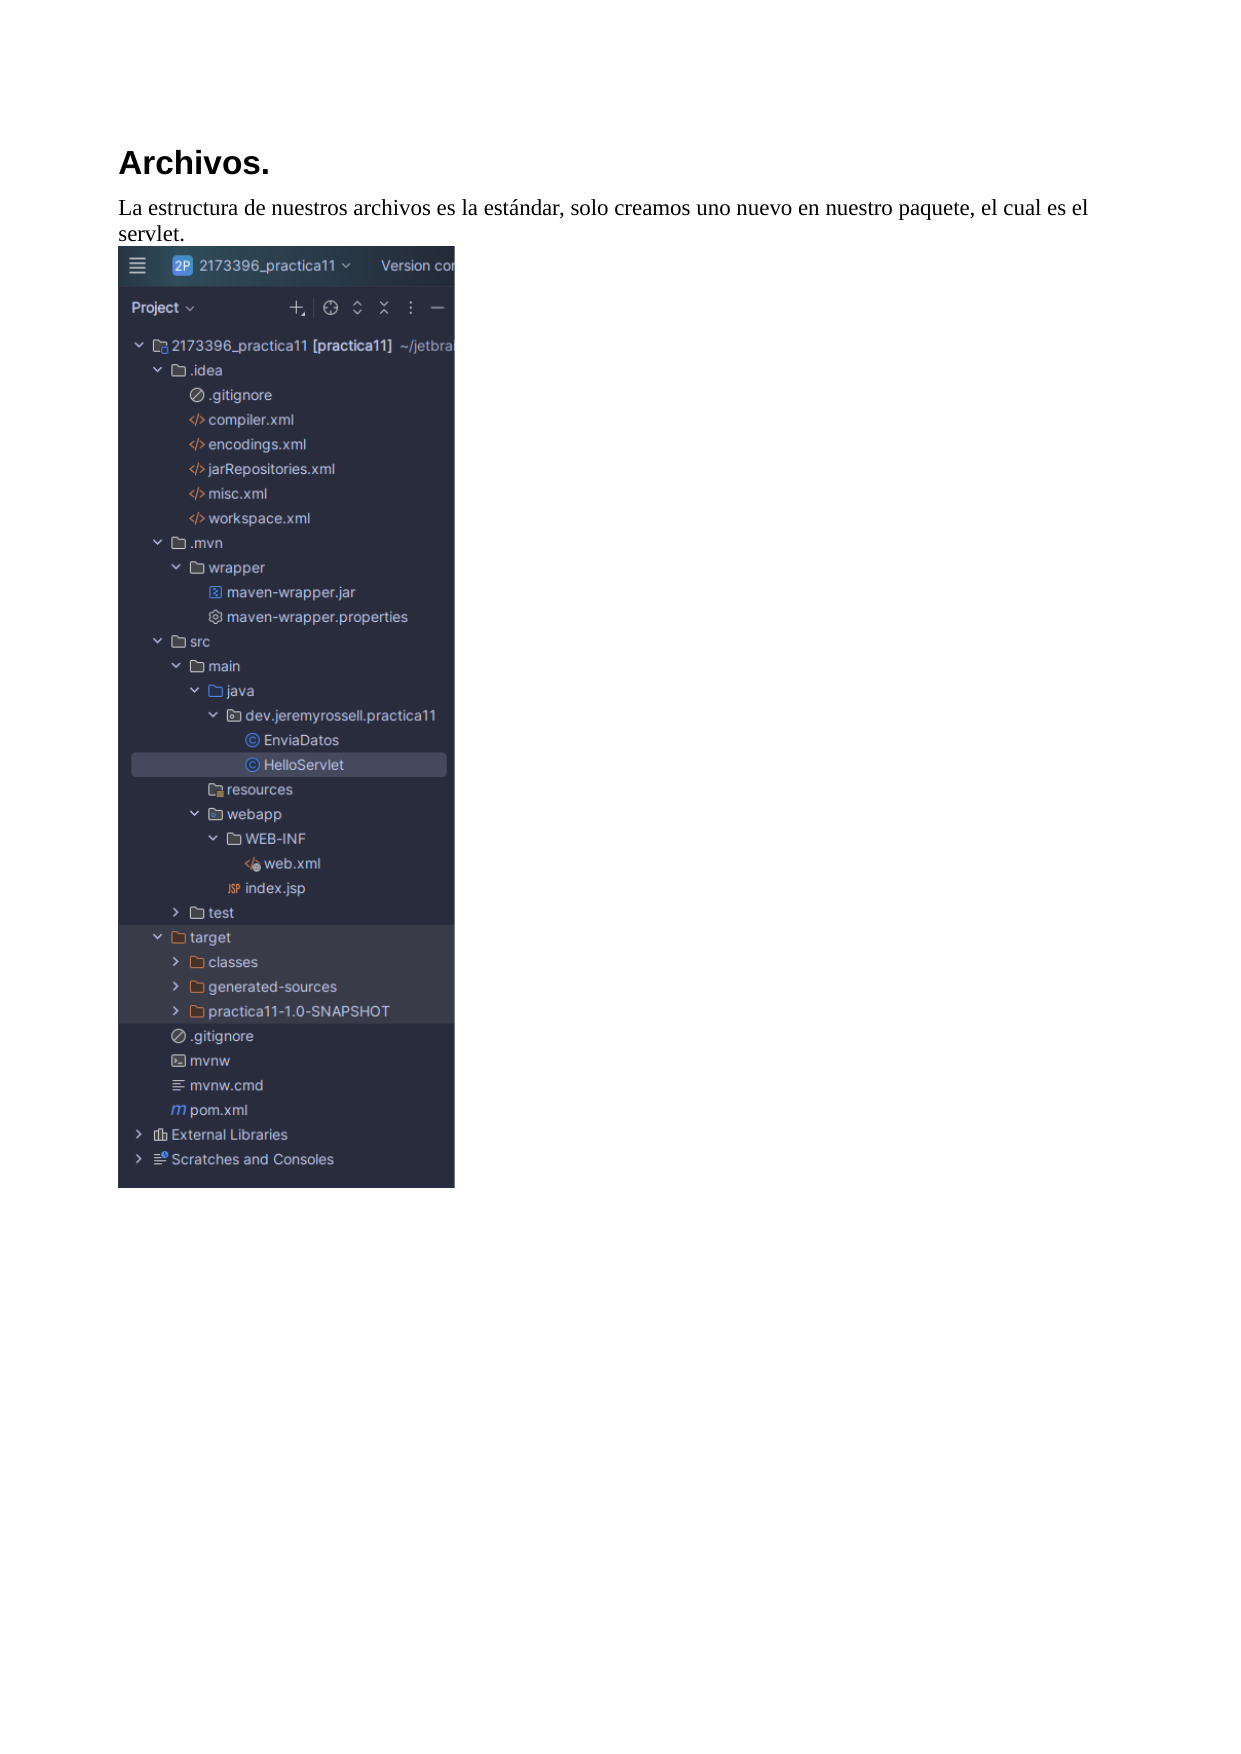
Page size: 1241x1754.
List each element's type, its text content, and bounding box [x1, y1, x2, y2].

picture [118, 246, 455, 1188]
text La estructura de nuestros archivos es la estándar, solo creamos uno nuevo en nuestro paquete, el cual es el servlet. [118, 194, 1122, 247]
subtitle Archivos. [118, 143, 1122, 182]
